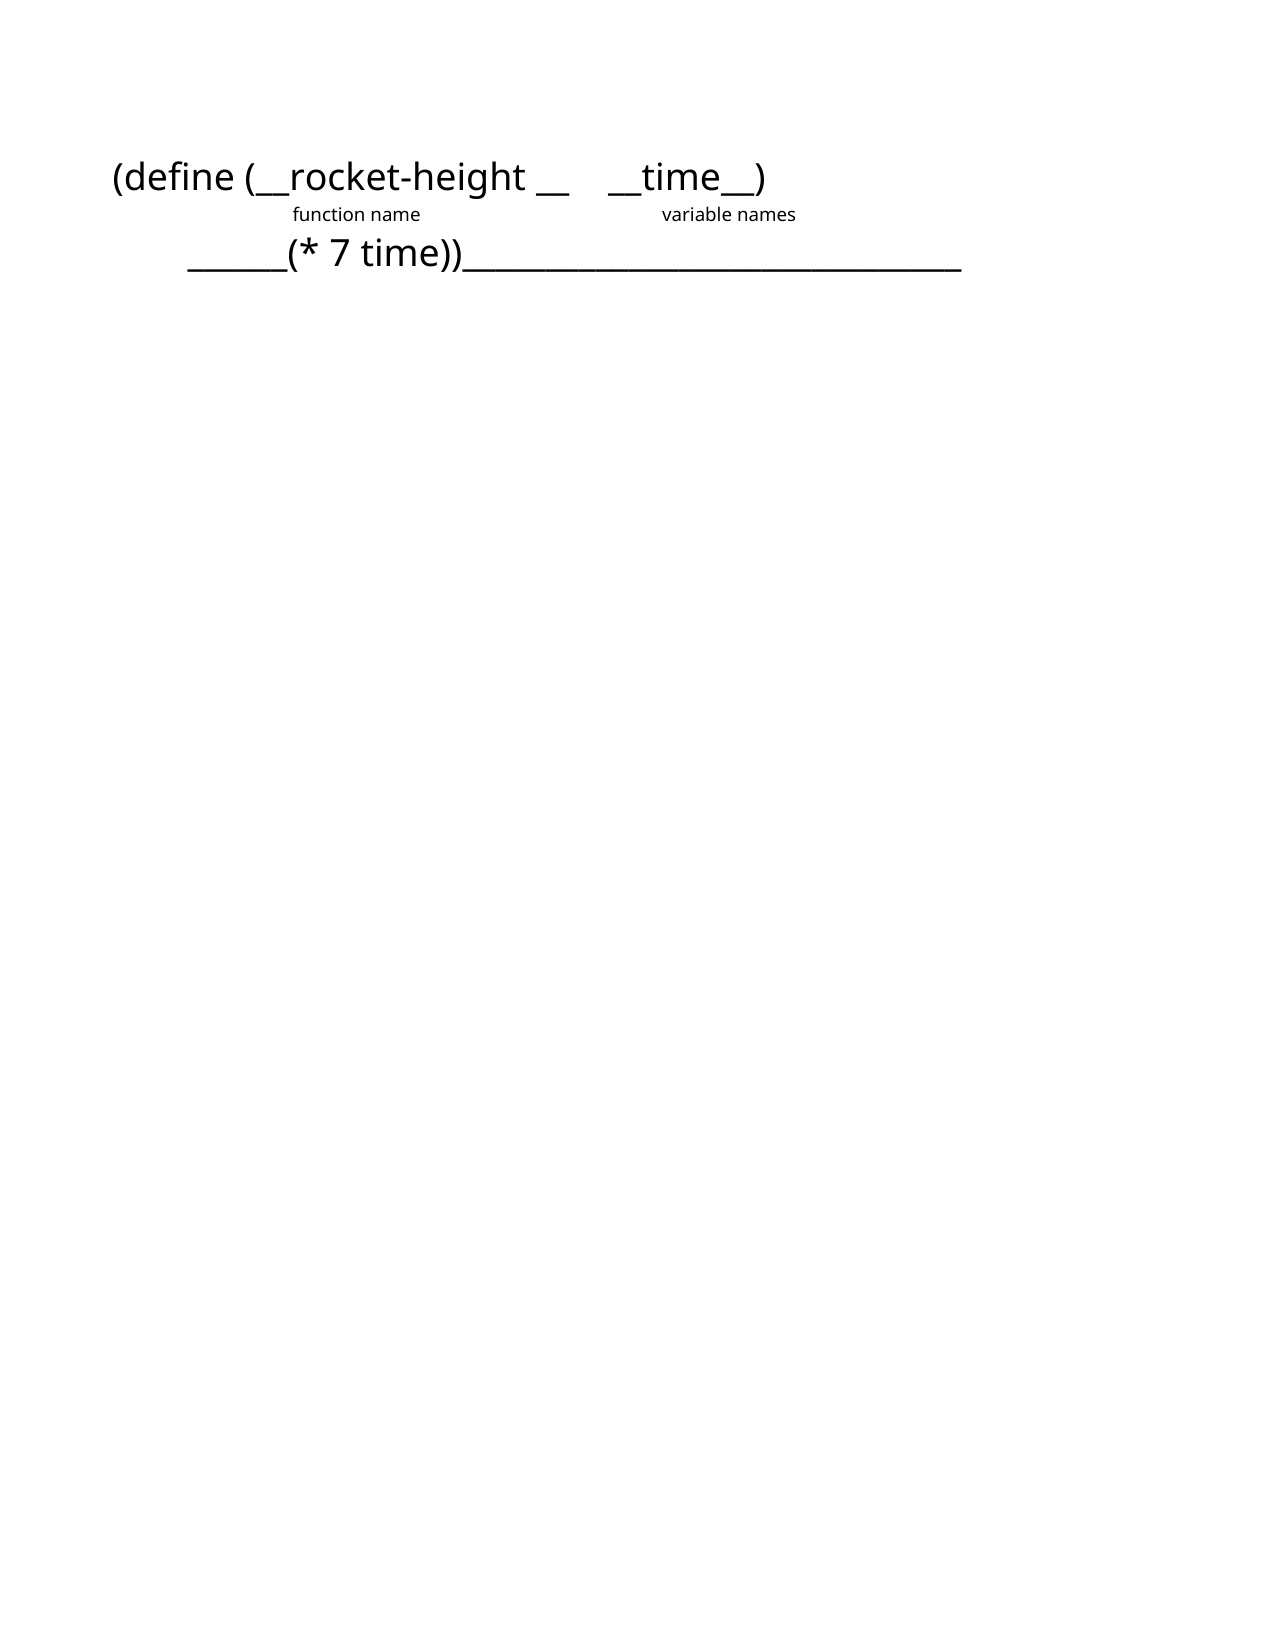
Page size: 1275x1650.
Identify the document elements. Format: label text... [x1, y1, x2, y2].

text function name variable names [112, 201, 1162, 227]
text ______(* 7 time))______________________________ [112, 227, 1162, 278]
text (define (__rocket-height __ __time__) [112, 150, 1162, 201]
